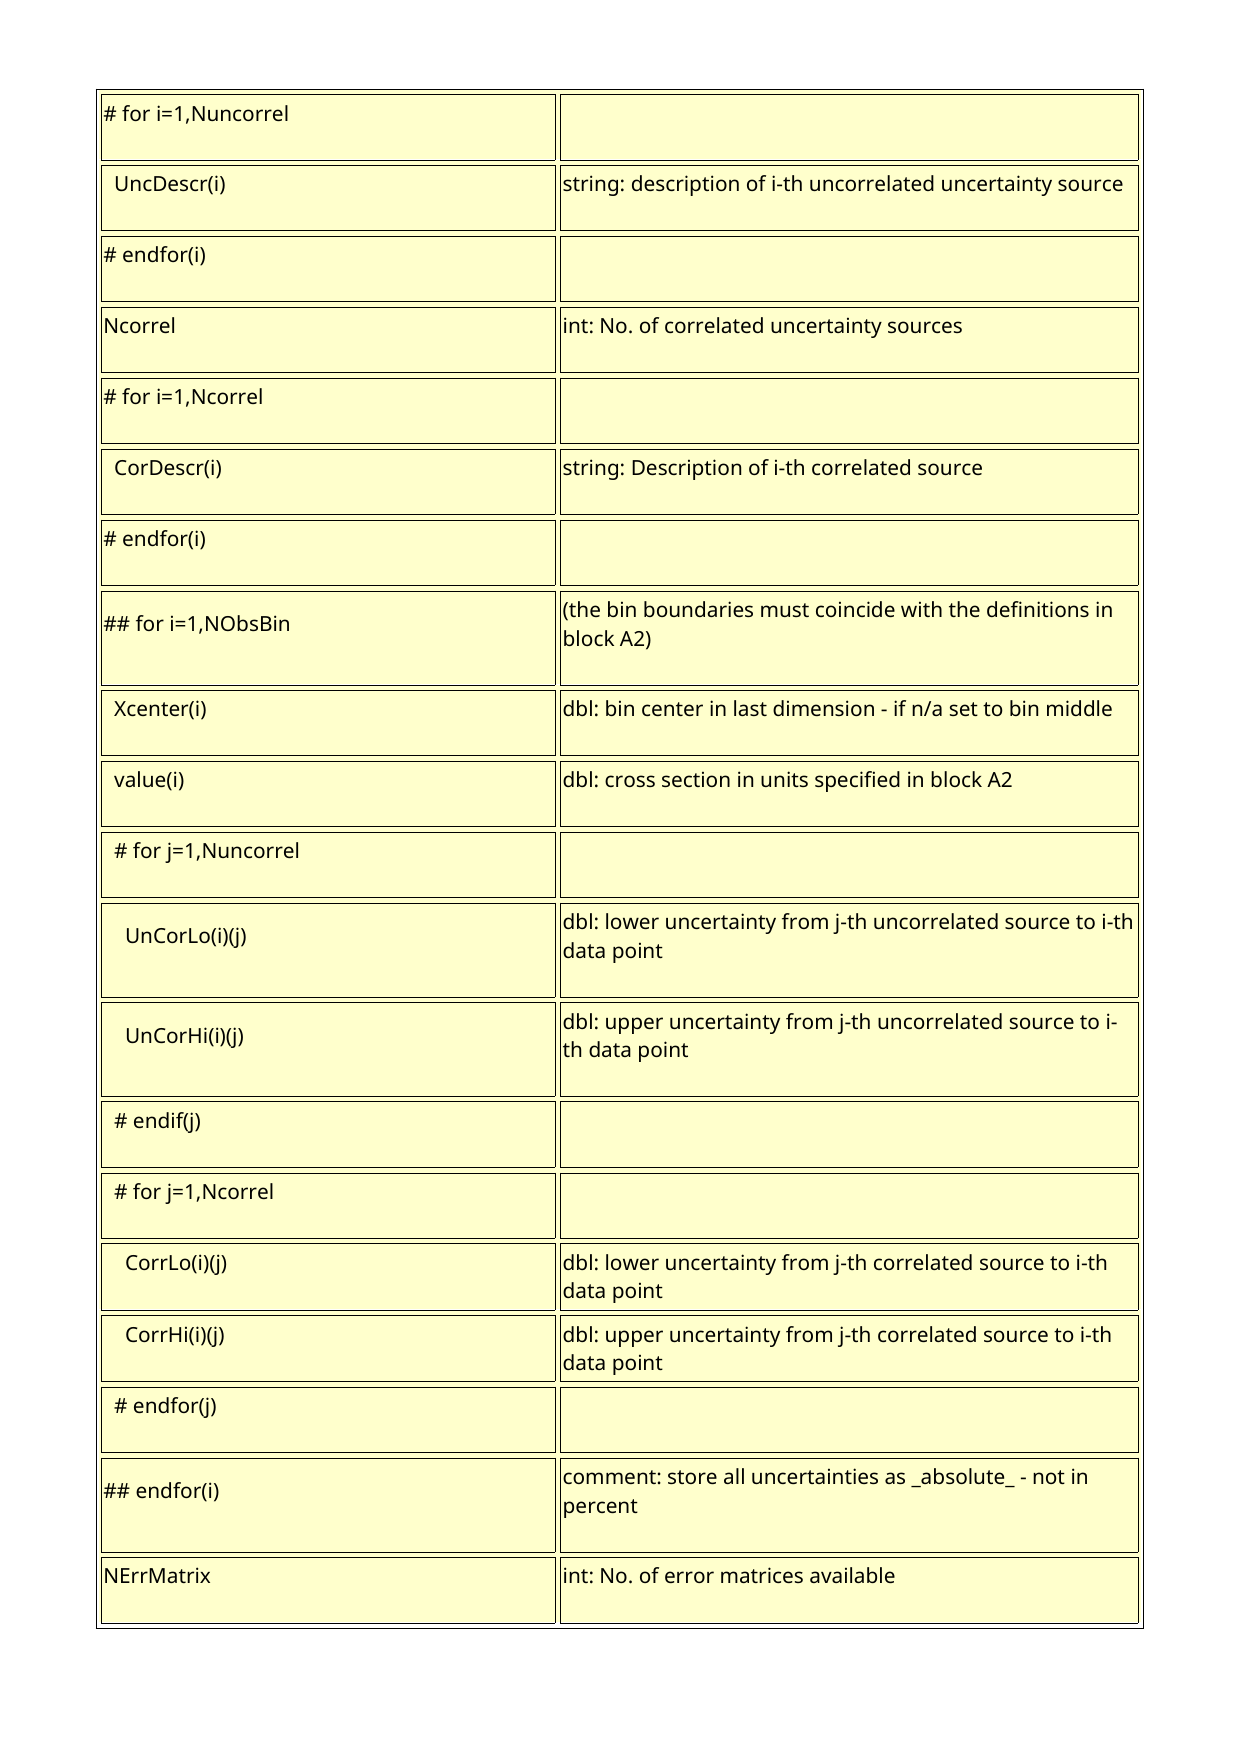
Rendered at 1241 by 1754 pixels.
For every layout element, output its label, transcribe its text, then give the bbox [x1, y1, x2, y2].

table_cell int: No. of correlated uncertainty sources [558, 301, 1141, 372]
table_cell string: description of i-th uncorrelated uncertainty source [558, 160, 1141, 230]
table_cell [561, 521, 1138, 585]
table_cell # for i=1,Nuncorrel [99, 90, 558, 159]
table_cell CorrLo(i)(j) [99, 1238, 558, 1309]
table_cell NErrMatrix [99, 1552, 558, 1622]
table_cell Ncorrel [99, 301, 558, 372]
table_cell [561, 1174, 1138, 1238]
table_cell # endfor(i) [99, 230, 558, 301]
table_cell [558, 90, 1141, 159]
table_cell int: No. of error matrices available [558, 1552, 1141, 1622]
table_cell string: Description of i-th correlated source [558, 443, 1141, 514]
table_cell [558, 1167, 1141, 1238]
table_cell # endfor(i) [99, 514, 558, 585]
table_cell (the bin boundaries must coincide with the definitions in block A2) [558, 585, 1141, 684]
table_cell [558, 230, 1141, 301]
table_cell [558, 826, 1141, 897]
table_cell [561, 1102, 1138, 1167]
table_cell [558, 1381, 1141, 1452]
table_cell # endfor(j) [99, 1381, 558, 1452]
table_cell [561, 833, 1138, 897]
table_cell ## endfor(i) [99, 1452, 558, 1552]
table_cell [561, 95, 1138, 159]
table_cell # endif(j) [99, 1096, 558, 1167]
table_cell [558, 1096, 1141, 1167]
table_cell dbl: upper uncertainty from j-th uncorrelated source to i-th data point [558, 997, 1141, 1096]
table_cell CorrHi(i)(j) [99, 1310, 558, 1381]
table_cell value(i) [99, 755, 558, 826]
table_cell dbl: bin center in last dimension - if n/a set to bin middle [558, 685, 1141, 755]
table_cell ## for i=1,NObsBin [99, 585, 558, 684]
table_cell dbl: lower uncertainty from j-th correlated source to i-th data point [558, 1238, 1141, 1309]
table_cell # for j=1,Ncorrel [99, 1167, 558, 1238]
table_cell CorDescr(i) [99, 443, 558, 514]
table_cell UnCorLo(i)(j) [99, 897, 558, 997]
table_cell # for i=1,Ncorrel [99, 372, 558, 443]
table_cell [558, 514, 1141, 585]
table_cell dbl: upper uncertainty from j-th correlated source to i-th data point [558, 1310, 1141, 1381]
table_cell [561, 1388, 1138, 1452]
table_cell Xcenter(i) [99, 685, 558, 755]
table_cell [561, 237, 1138, 301]
table_cell [558, 372, 1141, 443]
table_cell UnCorHi(i)(j) [99, 997, 558, 1096]
table_cell comment: store all uncertainties as _absolute_ - not in percent [558, 1452, 1141, 1552]
table_cell # for j=1,Nuncorrel [99, 826, 558, 897]
table_cell [561, 379, 1138, 443]
table_cell dbl: cross section in units specified in block A2 [558, 755, 1141, 826]
table_cell dbl: lower uncertainty from j-th uncorrelated source to i-th data point [558, 897, 1141, 997]
table_cell UncDescr(i) [99, 160, 558, 230]
